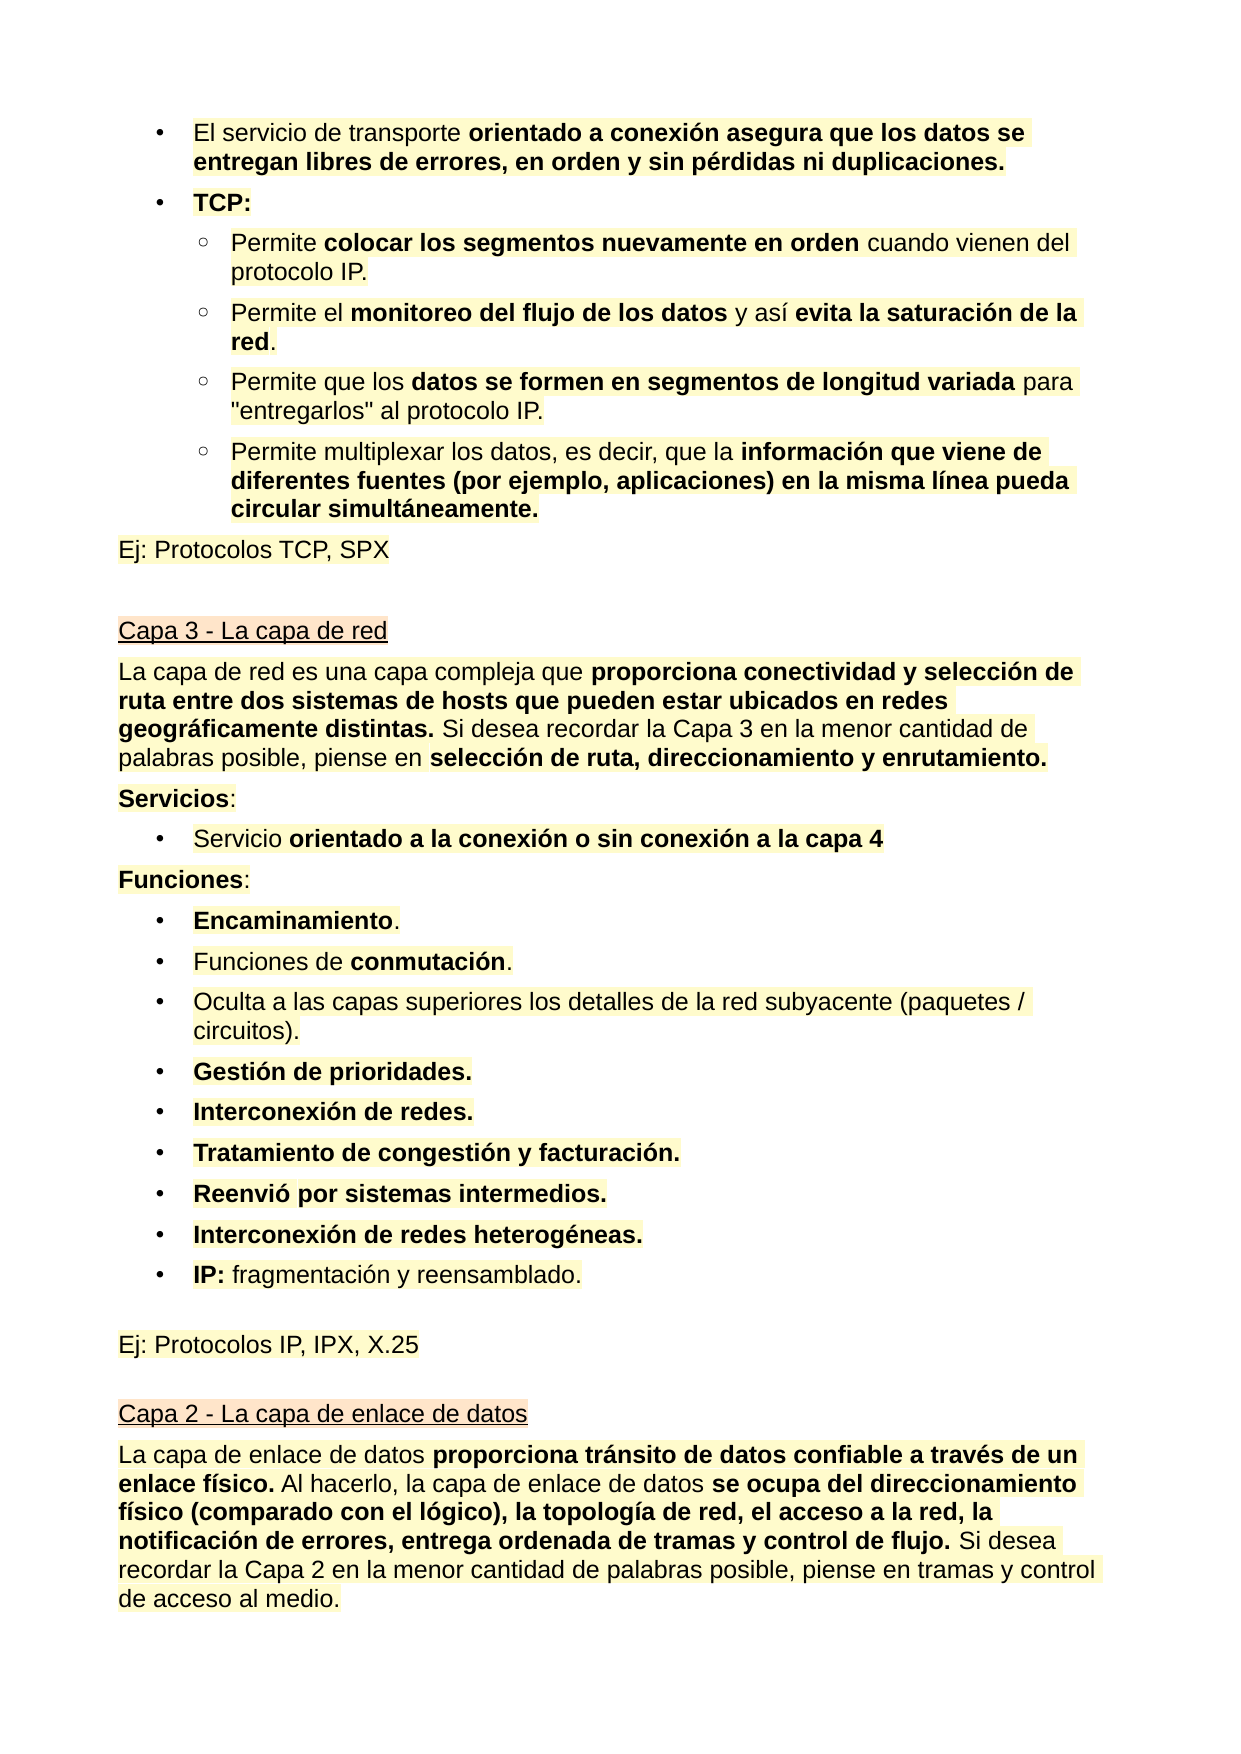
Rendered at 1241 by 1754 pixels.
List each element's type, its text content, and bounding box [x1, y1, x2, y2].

list Tratamiento de congestión y facturación. [156, 1138, 1122, 1167]
text Ej: Protocolos IP, IPX, X.25 [118, 1330, 1122, 1358]
list Funciones de conmutación. [156, 946, 1122, 975]
list TCP: [156, 188, 1122, 216]
list Permite que los datos se formen en segmentos de longitud variada para "entregarlos" al protocolo IP. [193, 367, 1122, 425]
list El servicio de transporte orientado a conexión asegura que los datos se entregan libres de errores, en orden y sin pérdidas ni duplicaciones. [156, 118, 1122, 176]
list Interconexión de redes heterogéneas. [156, 1219, 1122, 1248]
list Permite colocar los segmentos nuevamente en orden cuando vienen del protocolo IP. [193, 228, 1122, 286]
list Gestión de prioridades. [156, 1057, 1122, 1086]
text Ej: Protocolos TCP, SPX [118, 535, 1122, 564]
text La capa de red es una capa compleja que proporciona conectividad y selección de ruta entre dos sistemas de hosts que pueden estar ubicados en redes geográficamente distintas. Si desea recordar la Capa 3 en la menor cantidad de palabras posible, piense en selección de ruta, direccionamiento y enrutamiento. [118, 657, 1122, 772]
list Permite el monitoreo del flujo de los datos y así evita la saturación de la red. [193, 298, 1122, 355]
list Interconexión de redes. [156, 1097, 1122, 1126]
list IP: fragmentación y reensamblado. [156, 1260, 1122, 1289]
text La capa de enlace de datos proporciona tránsito de datos confiable a través de un enlace físico. Al hacerlo, la capa de enlace de datos se ocupa del direccionamiento físico (comparado con el lógico), la topología de red, el acceso a la red, la notificación de errores, entrega ordenada de tramas y control de flujo. Si desea recordar la Capa 2 en la menor cantidad de palabras posible, piense en tramas y control de acceso al medio. [118, 1440, 1122, 1612]
list Encaminamiento. [156, 906, 1122, 934]
list Oculta a las capas superiores los detalles de la red subyacente (paquetes / circuitos). [156, 987, 1122, 1045]
list Permite multiplexar los datos, es decir, que la información que viene de diferentes fuentes (por ejemplo, aplicaciones) en la misma línea pueda circular simultáneamente. [193, 437, 1122, 523]
text Capa 2 - La capa de enlace de datos [118, 1399, 1122, 1428]
text Capa 3 - La capa de red [118, 616, 1122, 645]
list Servicio orientado a la conexión o sin conexión a la capa 4 [156, 824, 1122, 853]
list Reenvió por sistemas intermedios. [156, 1179, 1122, 1208]
text Servicios: [118, 784, 1122, 812]
text Funciones: [118, 865, 1122, 894]
